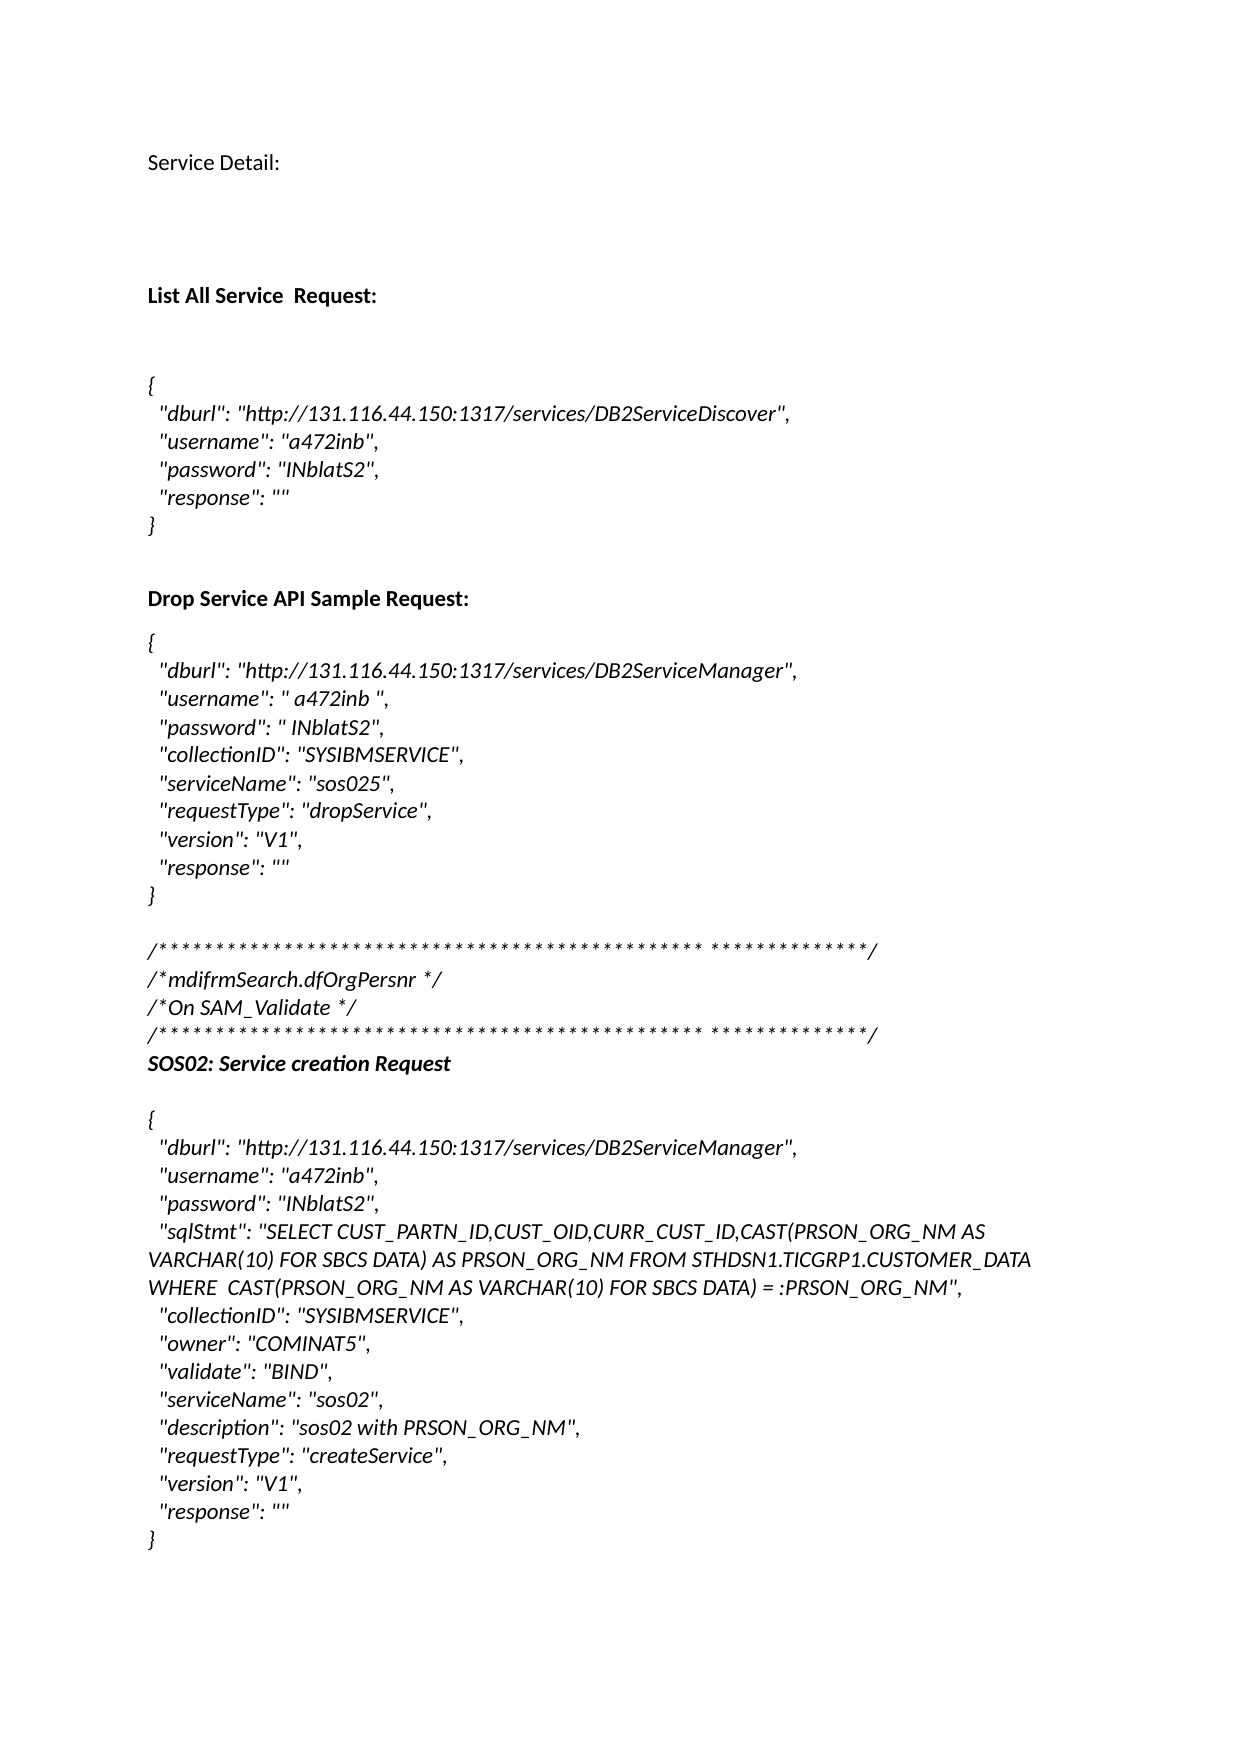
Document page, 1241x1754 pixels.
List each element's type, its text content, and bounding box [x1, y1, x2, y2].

text "collectionID": "SYSIBMSERVICE", [148, 741, 1093, 769]
text Drop Service API Sample Request: [148, 584, 1093, 612]
text /*mdifrmSearch.dfOrgPersnr */ [148, 965, 1093, 993]
text SOS02: Service creation Request [148, 1049, 1093, 1077]
text List All Service Request: [148, 282, 1093, 310]
text "sqlStmt": "SELECT CUST_PARTN_ID,CUST_OID,CURR_CUST_ID,CAST(PRSON_ORG_NM AS VARCHAR(10) FOR SBCS DATA) AS PRSON_ORG_NM FROM STHDSN1.TICGRP1.CUSTOMER_DATA WHERE CAST(PRSON_ORG_NM AS VARCHAR(10) FOR SBCS DATA) = :PRSON_ORG_NM", [148, 1217, 1093, 1301]
text /************************************************ **************/ [148, 937, 1093, 965]
text "dburl": "http://131.116.44.150:1317/services/DB2ServiceManager", [148, 1133, 1093, 1161]
text { [148, 628, 1093, 657]
text "requestType": "dropService", [148, 797, 1093, 825]
text "dburl": "http://131.116.44.150:1317/services/DB2ServiceDiscover", [148, 399, 1093, 427]
text "serviceName": "sos025", [148, 769, 1093, 797]
text "username": "a472inb", [148, 1161, 1093, 1189]
text "response": "" [148, 1497, 1093, 1525]
text "username": " a472inb ", [148, 684, 1093, 713]
text "response": "" [148, 483, 1093, 511]
text } [148, 1525, 1093, 1553]
text /************************************************ **************/ [148, 1021, 1093, 1049]
text /*On SAM_Validate */ [148, 993, 1093, 1021]
text "owner": "COMINAT5", [148, 1329, 1093, 1357]
text "response": "" [148, 853, 1093, 881]
text "validate": "BIND", [148, 1357, 1093, 1385]
text "version": "V1", [148, 825, 1093, 853]
text "serviceName": "sos02", [148, 1385, 1093, 1413]
text "version": "V1", [148, 1469, 1093, 1497]
text { [148, 1105, 1093, 1133]
text { [148, 371, 1093, 399]
text Service Detail: [148, 148, 1093, 176]
text "username": "a472inb", [148, 427, 1093, 455]
text "password": "INblatS2", [148, 1189, 1093, 1217]
text "collectionID": "SYSIBMSERVICE", [148, 1301, 1093, 1329]
text "description": "sos02 with PRSON_ORG_NM", [148, 1413, 1093, 1441]
text "dburl": "http://131.116.44.150:1317/services/DB2ServiceManager", [148, 657, 1093, 684]
text } [148, 881, 1093, 909]
text } [148, 511, 1093, 539]
text "password": "INblatS2", [148, 455, 1093, 483]
text "password": " INblatS2", [148, 713, 1093, 741]
text "requestType": "createService", [148, 1441, 1093, 1469]
